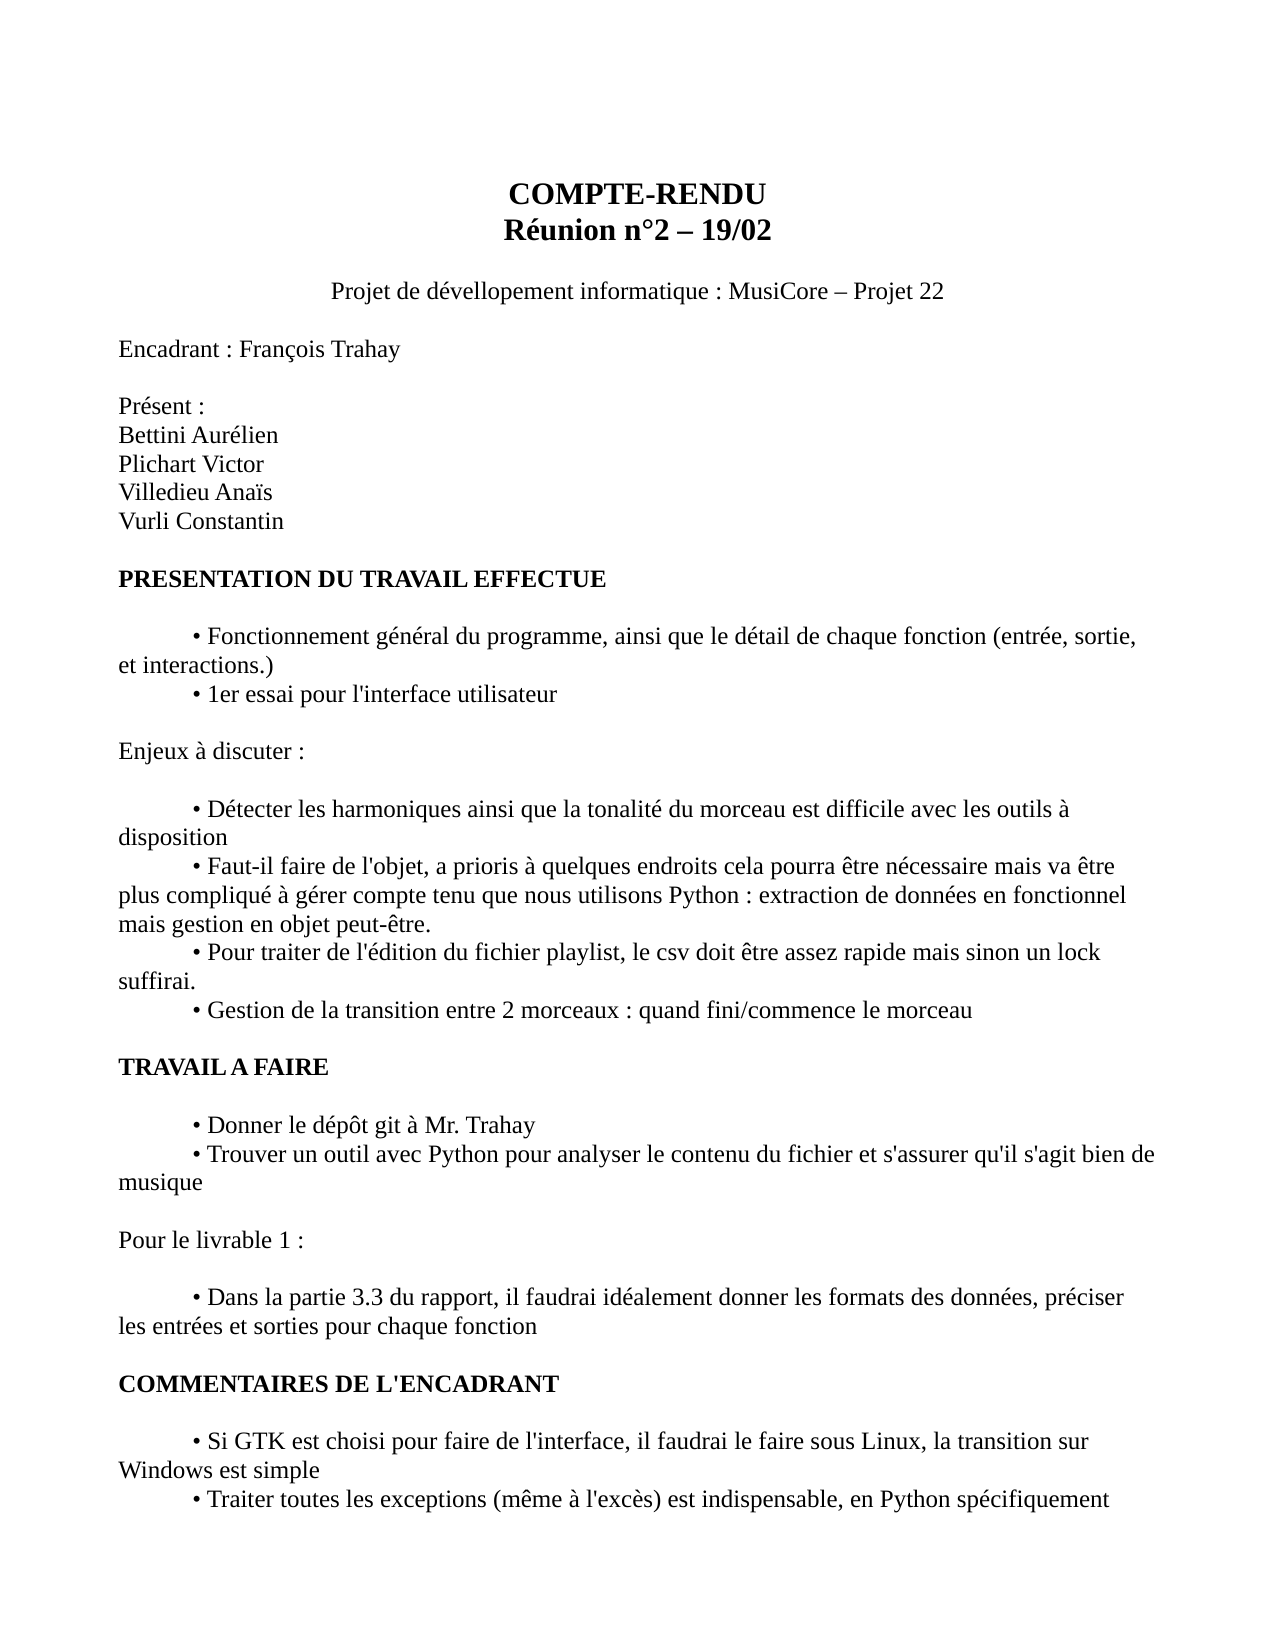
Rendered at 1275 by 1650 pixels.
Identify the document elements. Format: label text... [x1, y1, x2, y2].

text Présent : [118, 391, 1157, 420]
text • Gestion de la transition entre 2 morceaux : quand fini/commence le morceau [118, 995, 1157, 1024]
text Villedieu Anaïs [118, 477, 1157, 506]
text Plichart Victor [118, 449, 1157, 477]
text • Fonctionnement général du programme, ainsi que le détail de chaque fonction (entrée, sortie, et interactions.) [118, 621, 1157, 679]
text COMPTE-RENDU [118, 176, 1157, 212]
text Enjeux à discuter : [118, 736, 1157, 765]
text • Détecter les harmoniques ainsi que la tonalité du morceau est difficile avec les outils à disposition [118, 794, 1157, 851]
text • Si GTK est choisi pour faire de l'interface, il faudrai le faire sous Linux, la transition sur Windows est simple [118, 1426, 1157, 1484]
text • Dans la partie 3.3 du rapport, il faudrai idéalement donner les formats des données, préciser les entrées et sorties pour chaque fonction [118, 1282, 1157, 1340]
text • Traiter toutes les exceptions (même à l'excès) est indispensable, en Python spécifiquement [118, 1484, 1157, 1512]
text Encadrant : François Trahay [118, 334, 1157, 362]
text • 1er essai pour l'interface utilisateur [118, 679, 1157, 707]
text • Pour traiter de l'édition du fichier playlist, le csv doit être assez rapide mais sinon un lock suffirai. [118, 937, 1157, 995]
text COMMENTAIRES DE L'ENCADRANT [118, 1369, 1157, 1397]
text PRESENTATION DU TRAVAIL EFFECTUE [118, 564, 1157, 592]
text • Faut-il faire de l'objet, a prioris à quelques endroits cela pourra être nécessaire mais va être plus compliqué à gérer compte tenu que nous utilisons Python : extraction de données en fonctionnel mais gestion en objet peut-être. [118, 851, 1157, 937]
text Vurli Constantin [118, 506, 1157, 535]
text TRAVAIL A FAIRE [118, 1052, 1157, 1081]
text Projet de dévellopement informatique : MusiCore – Projet 22 [118, 276, 1157, 305]
text • Donner le dépôt git à Mr. Trahay [118, 1110, 1157, 1139]
text • Trouver un outil avec Python pour analyser le contenu du fichier et s'assurer qu'il s'agit bien de musique [118, 1139, 1157, 1196]
text Bettini Aurélien [118, 420, 1157, 449]
text Réunion n°2 – 19/02 [118, 212, 1157, 247]
text Pour le livrable 1 : [118, 1225, 1157, 1254]
